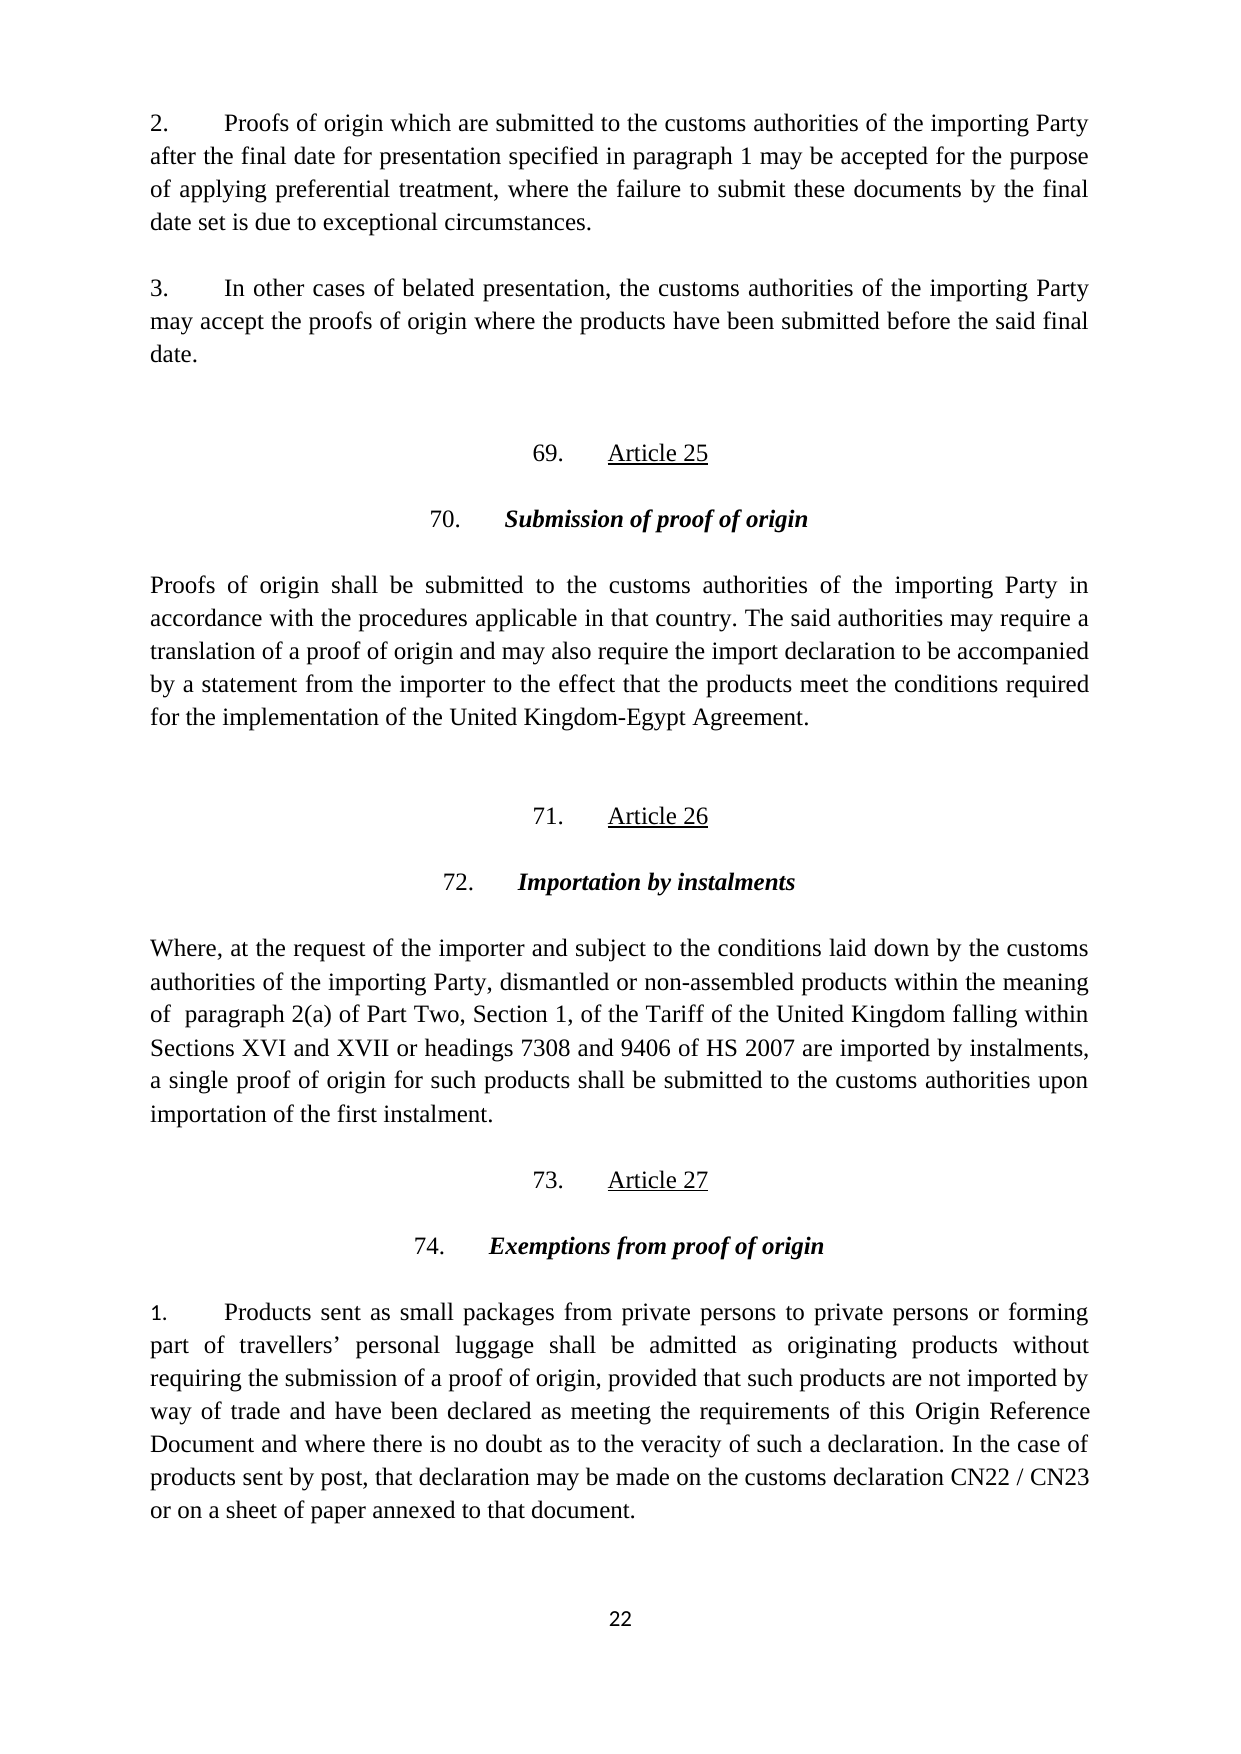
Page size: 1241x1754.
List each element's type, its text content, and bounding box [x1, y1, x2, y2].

subtitle Submission of proof of origin [150, 504, 1090, 533]
subtitle Importation by instalments [150, 867, 1090, 896]
list In other cases of belated presentation, the customs authorities of the importing Party may accept the proofs of origin where the products have been submitted before the said final date. [150, 273, 1090, 368]
subtitle Exemptions from proof of origin [150, 1231, 1090, 1259]
text Where, at the request of the importer and subject to the conditions laid down by the customs authorities of the importing Party, dismantled or non-assembled products within the meaning of paragraph 2(a) of Part Two, Section 1, of the Tariff of the United Kingdom falling within Sections XVI and XVII or headings 7308 and 9406 of HS 2007 are imported by instalments, a single proof of origin for such products shall be submitted to the customs authorities upon importation of the first instalment. [150, 933, 1090, 1127]
text Proofs of origin shall be submitted to the customs authorities of the importing Party in accordance with the procedures applicable in that country. The said authorities may require a translation of a proof of origin and may also require the import declaration to be accompanied by a statement from the importer to the effect that the products meet the conditions required for the implementation of the United Kingdom-Egypt Agreement. [150, 570, 1090, 731]
list Proofs of origin which are submitted to the customs authorities of the importing Party after the final date for presentation specified in paragraph 1 may be accepted for the purpose of applying preferential treatment, where the failure to submit these documents by the final date set is due to exceptional circumstances. [150, 108, 1090, 236]
subtitle Article 26 [150, 801, 1090, 830]
subtitle Article 27 [150, 1165, 1090, 1193]
subtitle Article 25 [150, 438, 1090, 467]
list Products sent as small packages from private persons to private persons or forming part of travellers’ personal luggage shall be admitted as originating products without requiring the submission of a proof of origin, provided that such products are not imported by way of trade and have been declared as meeting the requirements of this Origin Reference Document and where there is no doubt as to the veracity of such a declaration. In the case of products sent by post, that declaration may be made on the customs declaration CN22 / CN23 or on a sheet of paper annexed to that document. [150, 1297, 1090, 1524]
